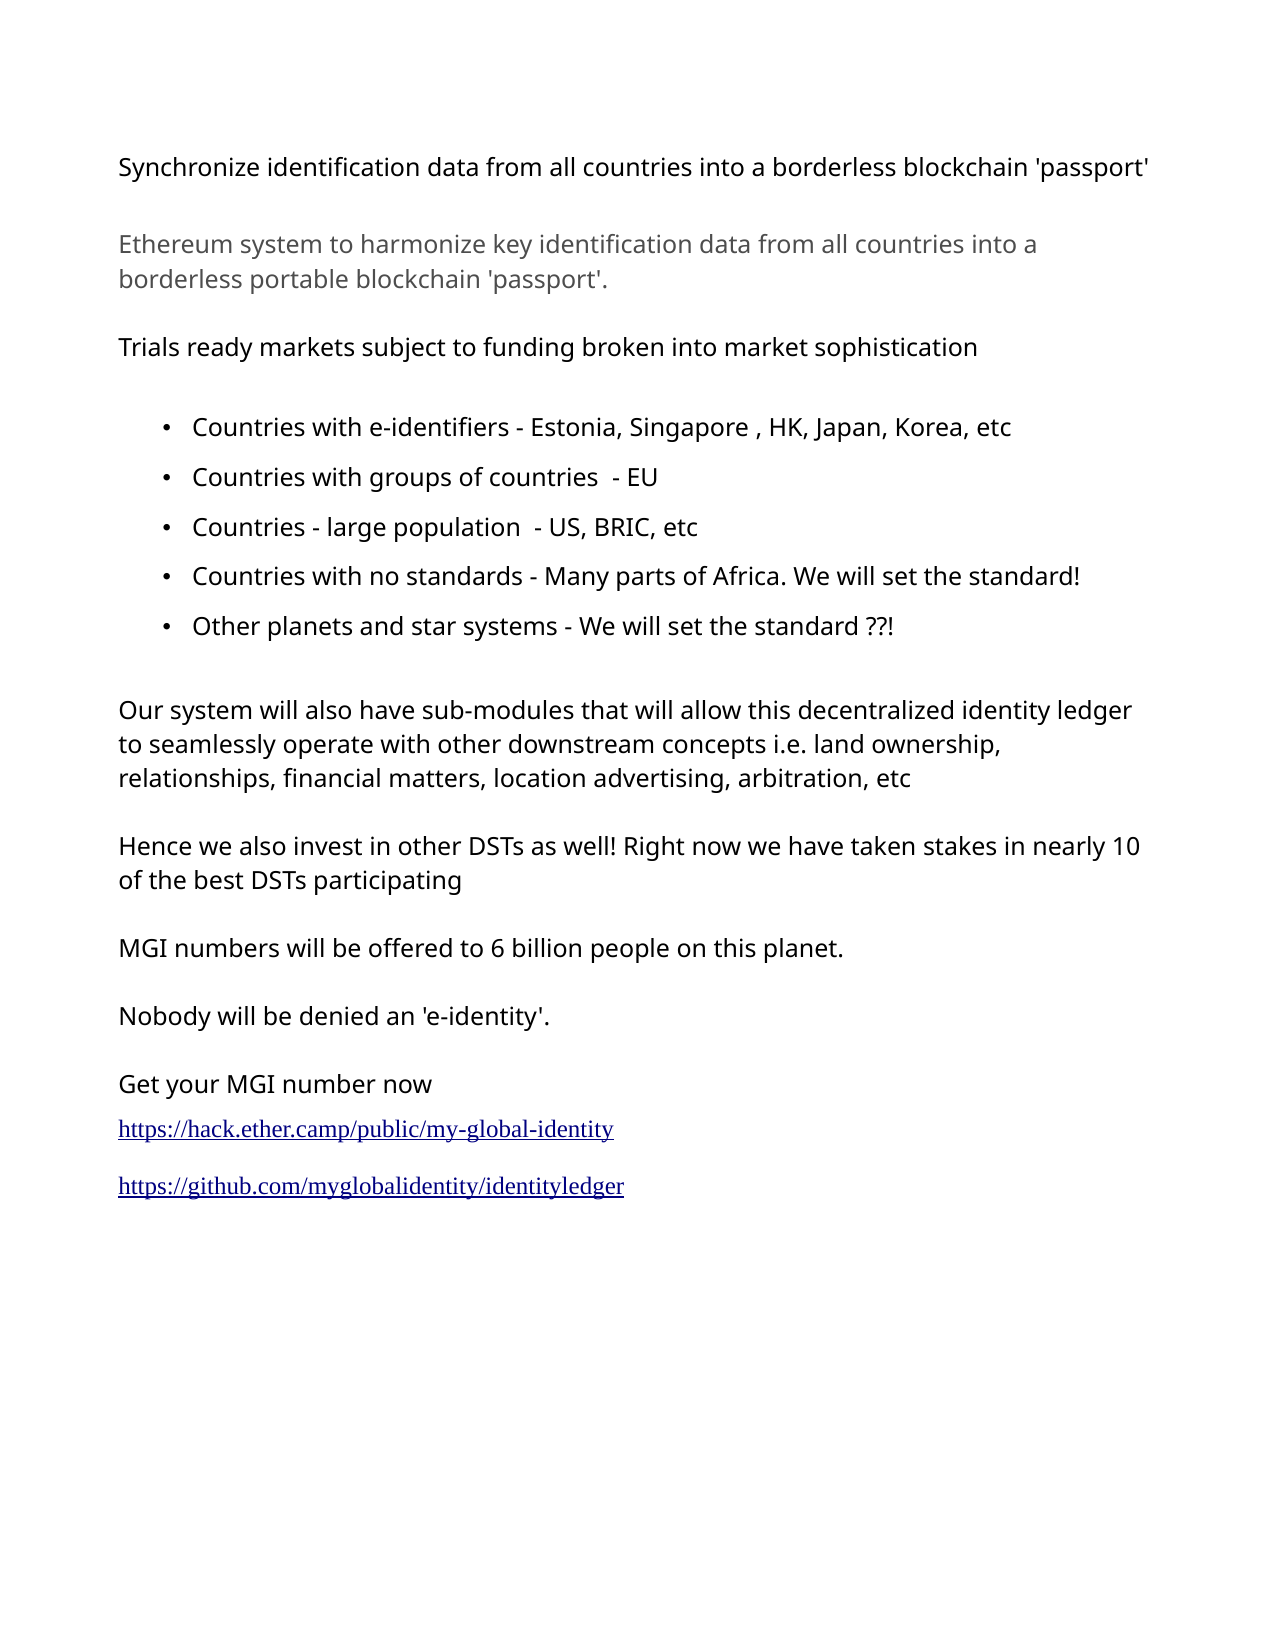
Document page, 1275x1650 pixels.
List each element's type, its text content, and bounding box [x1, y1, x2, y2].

text Our system will also have sub-modules that will allow this decentralized identity ledger to seamlessly operate with other downstream concepts i.e. land ownership, relationships, financial matters, location advertising, arbitration, etc [118, 692, 1157, 795]
text Trials ready markets subject to funding broken into market sophistication [118, 329, 1157, 363]
list Countries - large population - US, BRIC, etc [162, 509, 1157, 543]
text Nobody will be denied an 'e-identity'. [118, 999, 1157, 1033]
text https://hack.ether.camp/public/my-global-identity [118, 1114, 1157, 1142]
list Countries with no standards - Many parts of Africa. We will set the standard! [162, 559, 1157, 593]
text Ethereum system to harmonize key identification data from all countries into a borderless portable blockchain 'passport'. [118, 227, 1157, 295]
list Countries with groups of countries - EU [162, 460, 1157, 494]
list Countries with e-identifiers - Estonia, Singapore , HK, Japan, Korea, etc [162, 410, 1157, 444]
text Hence we also invest in other DSTs as well! Right now we have taken stakes in nearly 10 of the best DSTs participating [118, 829, 1157, 897]
list Other planets and star systems - We will set the standard ??! [162, 609, 1157, 643]
text Get your MGI number now [118, 1067, 1157, 1101]
text MGI numbers will be offered to 6 billion people on this planet. [118, 931, 1157, 965]
text https://github.com/myglobalidentity/identityledger [118, 1171, 1157, 1200]
text Synchronize identification data from all countries into a borderless blockchain 'passport' [118, 149, 1157, 183]
